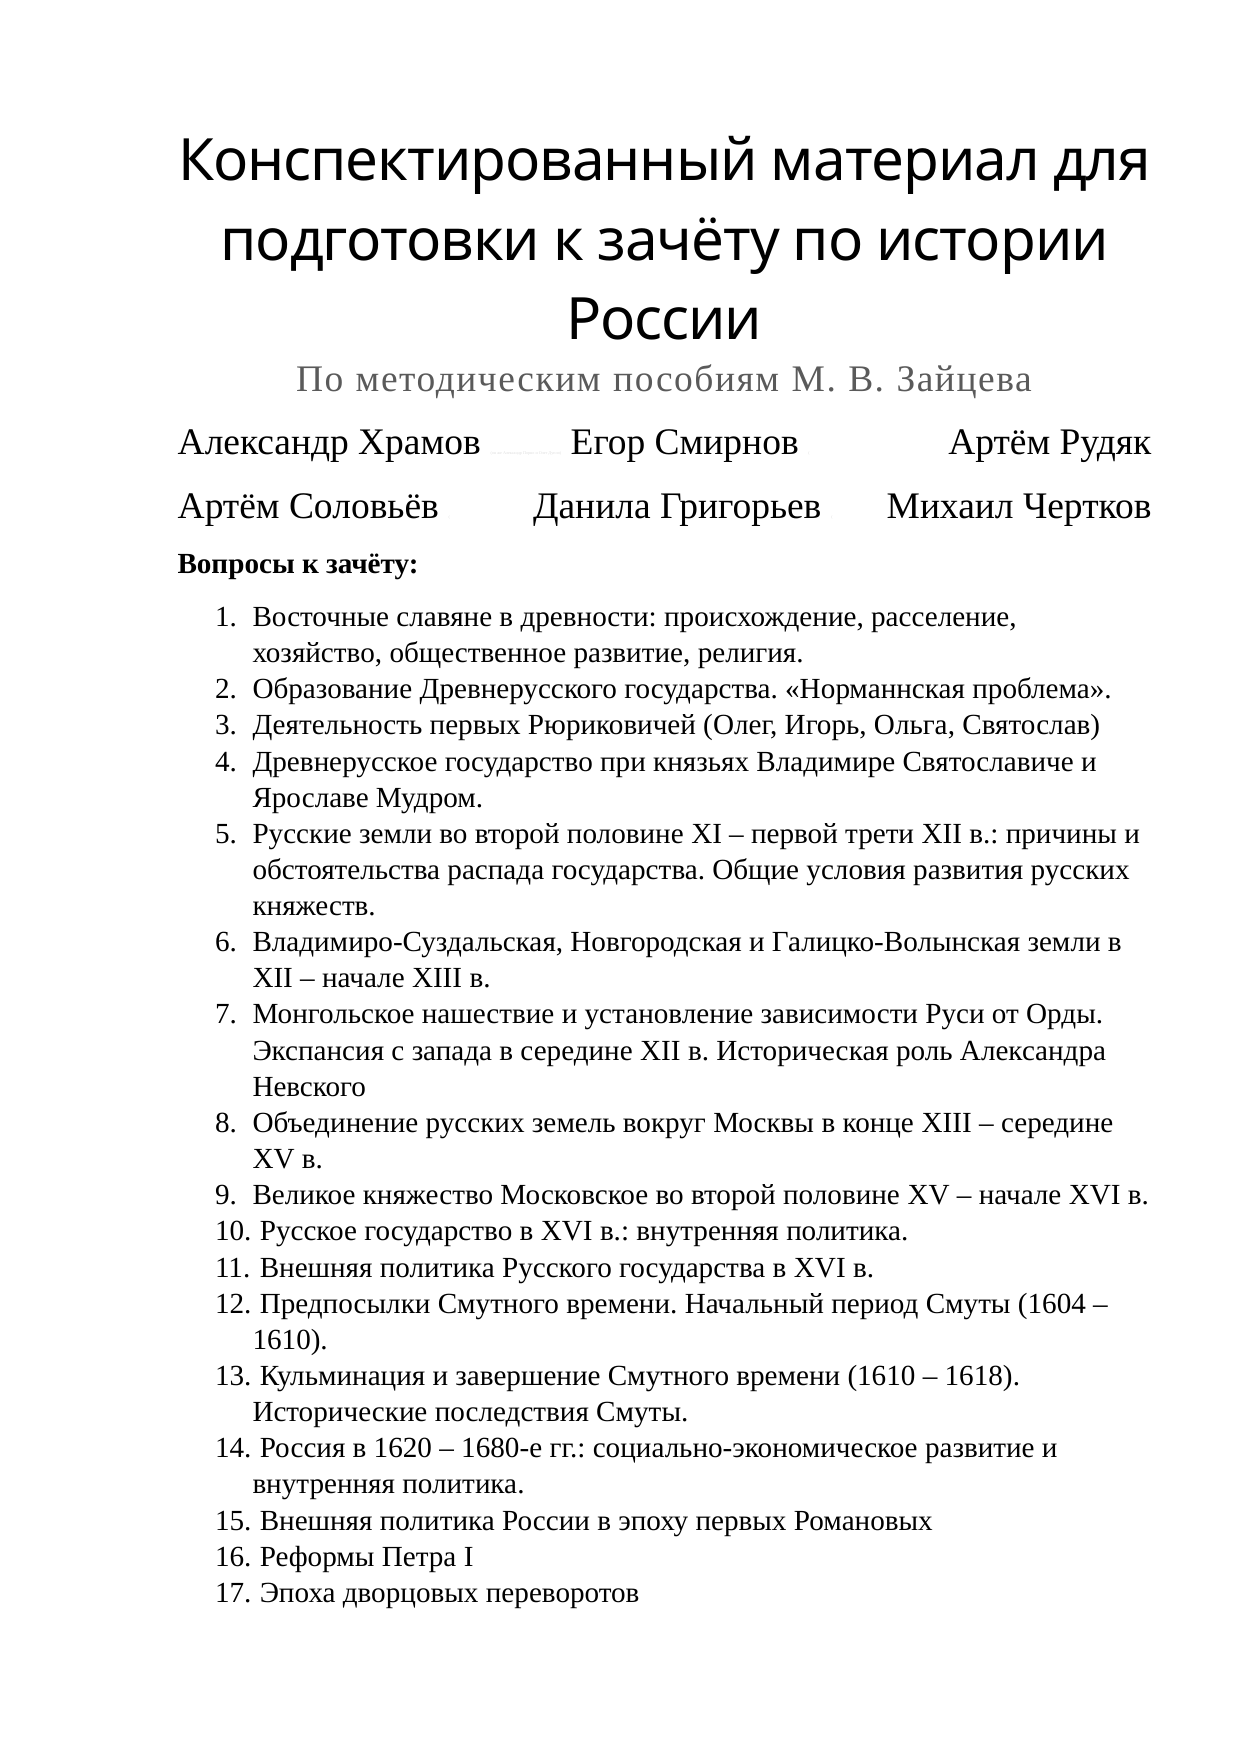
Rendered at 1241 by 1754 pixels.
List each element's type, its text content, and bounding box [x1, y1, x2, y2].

list Внешняя политика Русского государства в XVI в. [215, 1250, 1152, 1283]
list Восточные славяне в древности: происхождение, расселение, хозяйство, общественное развитие, религия. [215, 599, 1152, 669]
list Кульминация и завершение Смутного времени (1610 – 1618). Исторические последствия Смуты. [215, 1358, 1152, 1428]
title Конспектированный материал для подготовки к зачёту по истории России [177, 118, 1152, 357]
list Предпосылки Смутного времени. Начальный период Смуты (1604 – 1610). [215, 1286, 1152, 1356]
list Реформы Петра I [215, 1539, 1152, 1572]
list Эпоха дворцовых переворотов [215, 1575, 1152, 1608]
list Внешняя политика России в эпоху первых Романовых [215, 1503, 1152, 1536]
text Артём Соловьёв ( Данила Григорьев ( Михаил Чертков [177, 483, 1152, 526]
list Древнерусское государство при князьях Владимире Святославиче и Ярославе Мудром. [215, 744, 1152, 813]
list Образование Древнерусского государства. «Норманнская проблема». [215, 671, 1152, 705]
list Россия в 1620 – 1680-е гг.: социально-экономическое развитие и внутренняя политика. [215, 1430, 1152, 1500]
subtitle По методическим пособиям М. В. Зайцева [177, 357, 1152, 400]
list Русские земли во второй половине XI – первой трети XII в.: причины и обстоятельства распада государства. Общие условия развития русских княжеств. [215, 816, 1152, 922]
list Русское государство в XVI в.: внутренняя политика. [215, 1213, 1152, 1247]
list Владимиро-Суздальская, Новгородская и Галицко-Волынская земли в XII – начале XIII в. [215, 924, 1152, 994]
text Александр Храмов (он же Александр Порно и Олег Дупло) Егор Смирнов ( Артём Рудяк [177, 420, 1152, 463]
list Деятельность первых Рюриковичей (Олег, Игорь, Ольга, Святослав) [215, 707, 1152, 741]
list Монгольское нашествие и установление зависимости Руси от Орды. Экспансия с запада в середине XII в. Историческая роль Александра Невского [215, 997, 1152, 1102]
text Вопросы к зачёту: [177, 546, 1152, 580]
list Объединение русских земель вокруг Москвы в конце XIII – середине XV в. [215, 1105, 1152, 1175]
list Великое княжество Московское во второй половине XV – начале XVI в. [215, 1177, 1152, 1211]
